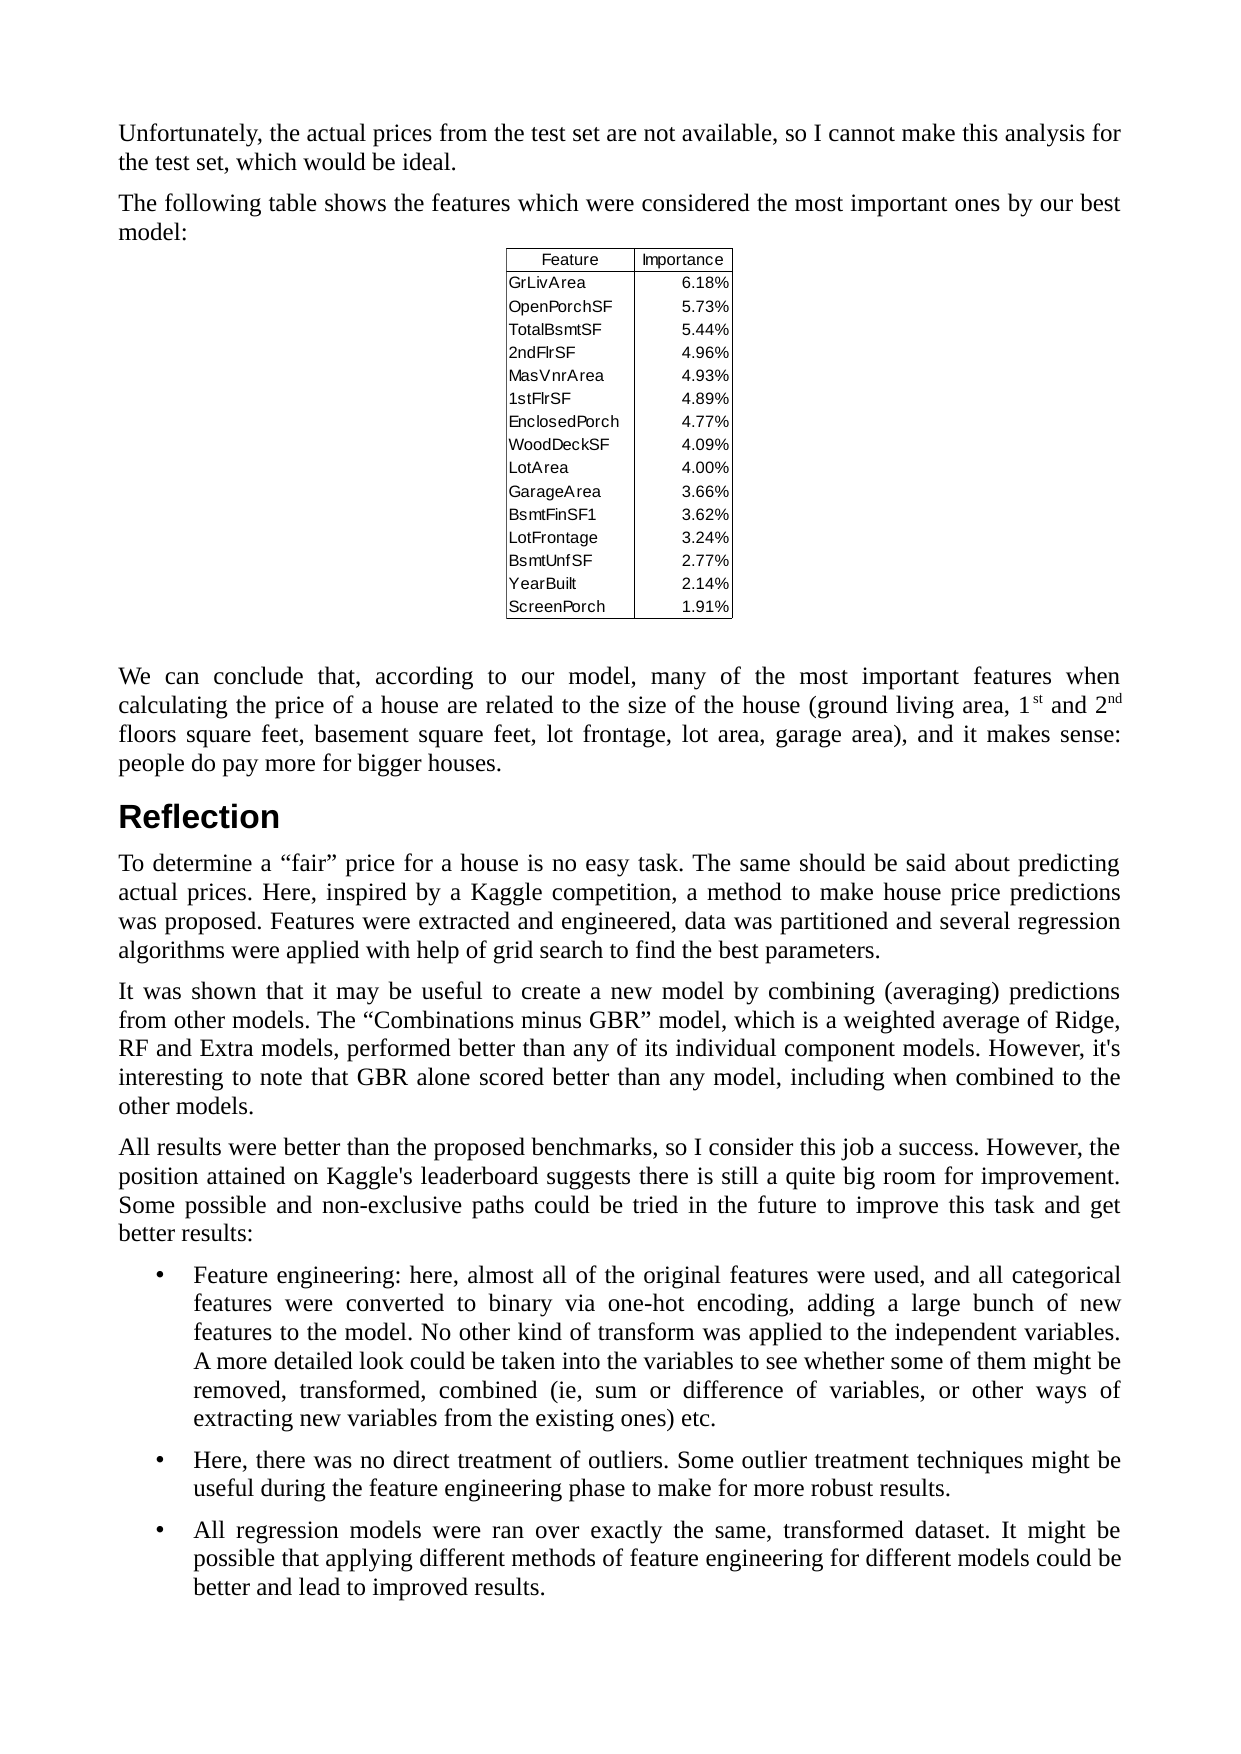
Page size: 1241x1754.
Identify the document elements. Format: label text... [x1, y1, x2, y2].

text Unfortunately, the actual prices from the test set are not available, so I cannot make this analysis for the test set, which would be ideal. [118, 118, 1122, 176]
text All results were better than the proposed benchmarks, so I consider this job a success. However, the position attained on Kaggle's leaderboard suggests there is still a quite big room for improvement. Some possible and non-exclusive paths could be tried in the future to improve this task and get better results: [118, 1132, 1122, 1247]
text We can conclude that, according to our model, many of the most important features when calculating the price of a house are related to the size of the house (ground living area, 1st and 2nd floors square feet, basement square feet, lot frontage, lot area, garage area), and it makes sense: people do pay more for bigger houses. [118, 661, 1122, 776]
subtitle Reflection [118, 797, 1122, 836]
text The following table shows the features which were considered the most important ones by our best model: [118, 188, 1122, 246]
list Feature engineering: here, almost all of the original features were used, and all categorical features were converted to binary via one-hot encoding, adding a large bunch of new features to the model. No other kind of transform was applied to the independent variables. A more detailed look could be taken into the variables to see whether some of them might be removed, transformed, combined (ie, sum or difference of variables, or other ways of extracting new variables from the existing ones) etc. [156, 1260, 1122, 1432]
list All regression models were ran over exactly the same, transformed dataset. It might be possible that applying different methods of feature engineering for different models could be better and lead to improved results. [156, 1515, 1122, 1601]
text It was shown that it may be useful to create a new model by combining (averaging) predictions from other models. The “Combinations minus GBR” model, which is a weighted average of Ridge, RF and Extra models, performed better than any of its individual component models. However, it's interesting to note that GBR alone scored better than any model, including when combined to the other models. [118, 976, 1122, 1120]
list Here, there was no direct treatment of outliers. Some outlier treatment techniques might be useful during the feature engineering phase to make for more robust results. [156, 1445, 1122, 1502]
text To determine a “fair” price for a house is no easy task. The same should be said about predicting actual prices. Here, inspired by a Kaggle competition, a method to make house price predictions was proposed. Features were extracted and engineered, data was partitioned and several regression algorithms were applied with help of grid search to find the best parameters. [118, 848, 1122, 963]
